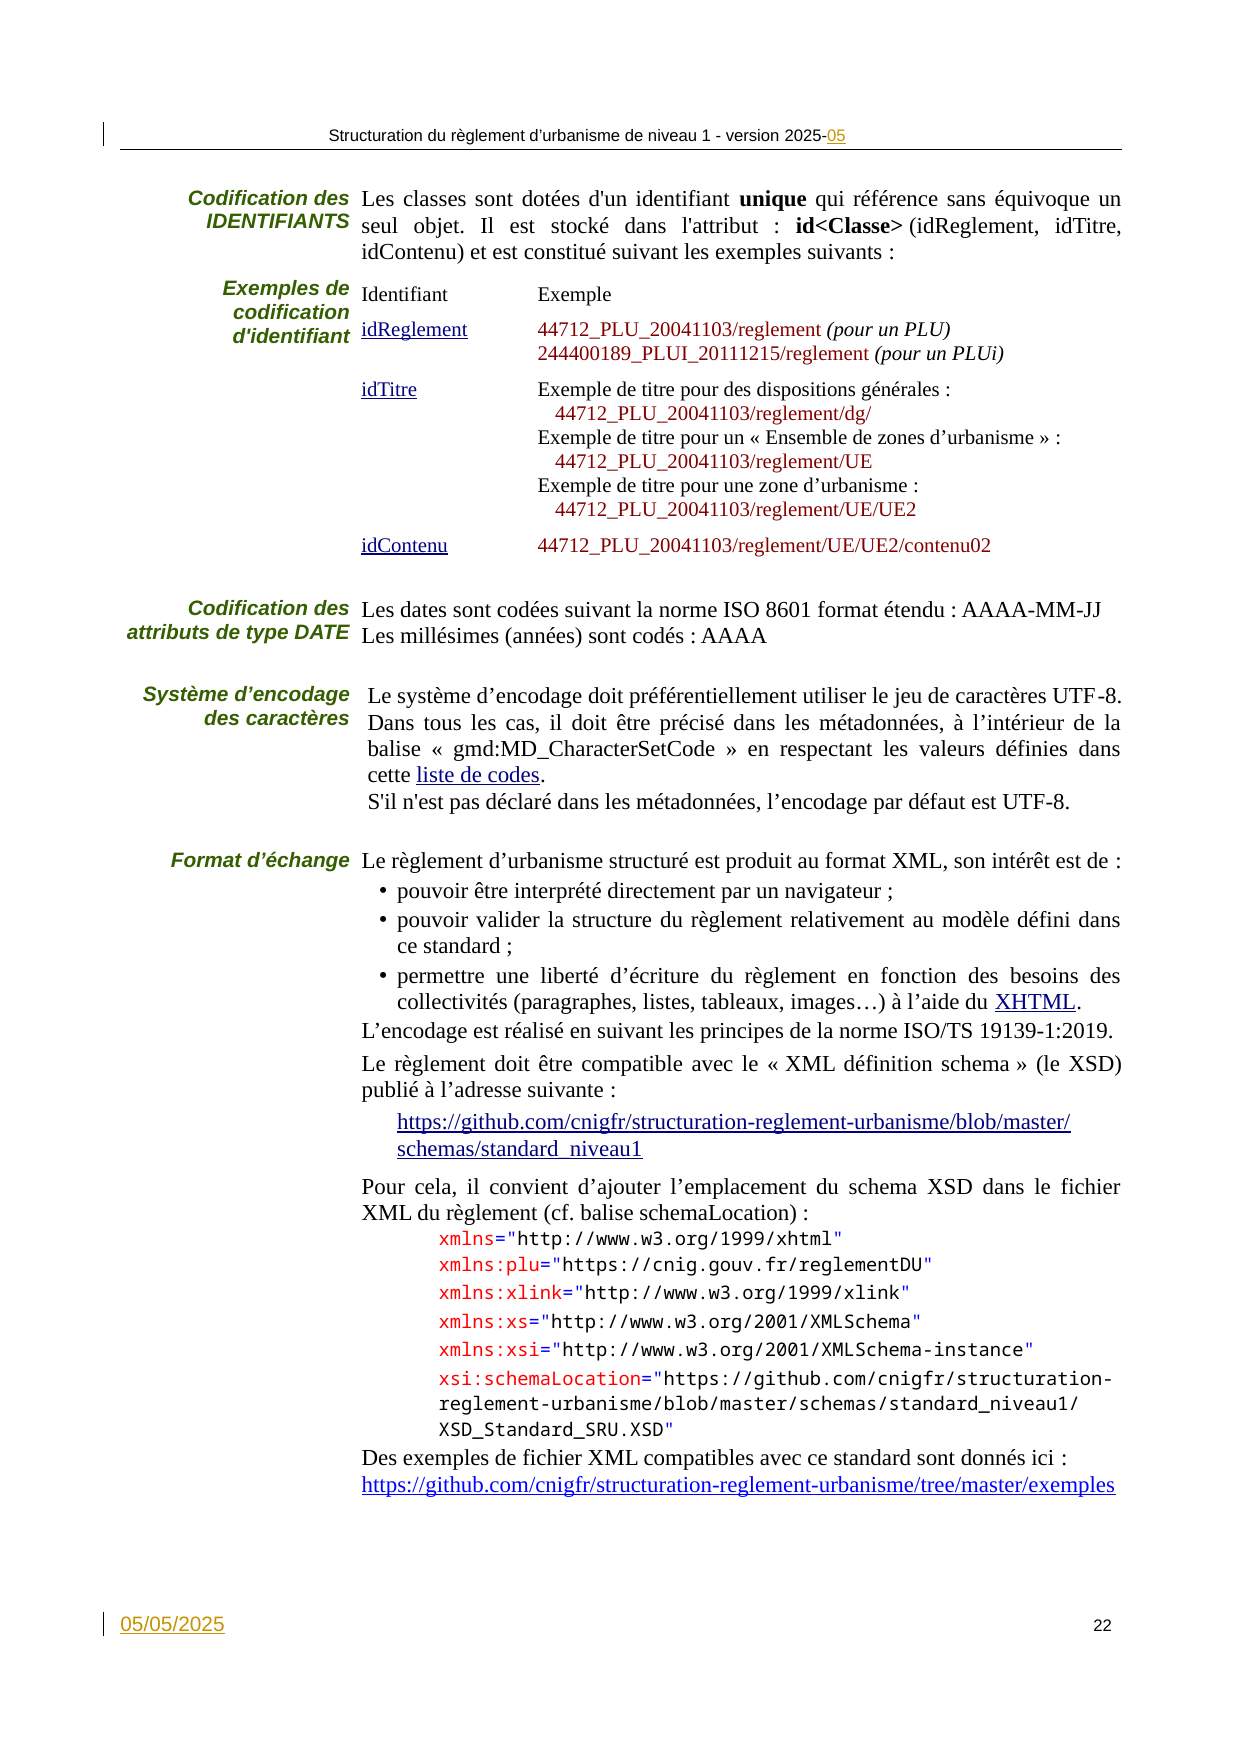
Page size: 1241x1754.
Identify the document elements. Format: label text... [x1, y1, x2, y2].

table_header Format d’échange [118, 842, 356, 1503]
table_cell 44712_PLU_20041103/reglement (pour un PLU) 244400189_PLUI_20111215/reglement (pour un PLUi) [532, 311, 1122, 371]
table_cell idContenu [355, 527, 532, 562]
table_header Les dates sont codées suivant la norme ISO 8601 format étendu : AAAA-MM-JJ Les millésimes (années) sont codés : AAAA [355, 590, 1122, 654]
table_header Codification des attributs de type DATE [118, 590, 355, 654]
table_header Les classes sont dotées d'un identifiant unique qui référence sans équivoque un seul objet. Il est stocké dans l'attribut : id<Classe> (idReglement, idTitre, idContenu) et est constitué suivant les exemples suivants : [355, 180, 1122, 270]
table_header Le système d’encodage doit préférentiellement utiliser le jeu de caractères UTF‑8. Dans tous les cas, il doit être précisé dans les métadonnées, à l’intérieur de la balise « gmd:MD_CharacterSetCode » en respectant les valeurs définies dans cette liste de codes. S'il n'est pas déclaré dans les métadonnées, l’encodage par défaut est UTF-8. [356, 677, 1122, 820]
table_header Le règlement d’urbanisme structuré est produit au format XML, son intérêt est de : pouvoir être interprété directement par un navigateur ; pouvoir valider la structure du règlement relativement au modèle défini dans ce standard ; permettre une liberté d’écriture du règlement en fonction des besoins des collectivités (paragraphes, listes, tableaux, images…) à l’aide du XHTML. L’encodage est réalisé en suivant les principes de la norme ISO/TS 19139-1:2019. Le règlement doit être compatible avec le « XML définition schema » (le XSD) publié à l’adresse suivante : https://github.com/cnigfr/structuration-reglement-urbanisme/blob/master/schemas/standard_niveau1 Pour cela, il convient d’ajouter l’emplacement du schema XSD dans le fichier XML du règlement (cf. balise schemaLocation) : xmlns="http://www.w3.org/1999/xhtml" xmlns:plu="https://cnig.gouv.fr/reglementDU" xmlns:xlink="http://www.w3.org/1999/xlink" xmlns:xs="http://www.w3.org/2001/XMLSchema" xmlns:xsi="http://www.w3.org/2001/XMLSchema-instance" xsi:schemaLocation="https://github.com/cnigfr/structuration-reglement-urbanisme/blob/master/schemas/standard_niveau1/XSD_Standard_SRU.XSD" Des exemples de fichier XML compatibles avec ce standard sont donnés ici : https://github.com/cnigfr/structuration-reglement-urbanisme/tree/master/exemples [356, 842, 1122, 1503]
table_header Exemple [532, 276, 1122, 311]
table_cell idReglement [355, 311, 532, 371]
table_header Système d’encodage des caractères [118, 677, 356, 820]
table_cell Exemples de codification d'identifiant [118, 270, 355, 568]
table_cell idTitre [355, 371, 532, 527]
table_header Codification des IDENTIFIANTS [118, 180, 355, 270]
table_cell [355, 562, 1122, 568]
table_cell [355, 270, 1122, 276]
table_cell 44712_PLU_20041103/reglement/UE/UE2/contenu02 [532, 527, 1122, 562]
table_cell Exemple de titre pour des dispositions générales : 44712_PLU_20041103/reglement/dg/ Exemple de titre pour un « Ensemble de zones d’urbanisme » : 44712_PLU_20041103/reglement/UE Exemple de titre pour une zone d’urbanisme : 44712_PLU_20041103/reglement/UE/UE2 [532, 371, 1122, 527]
table_header Identifiant [355, 276, 532, 311]
